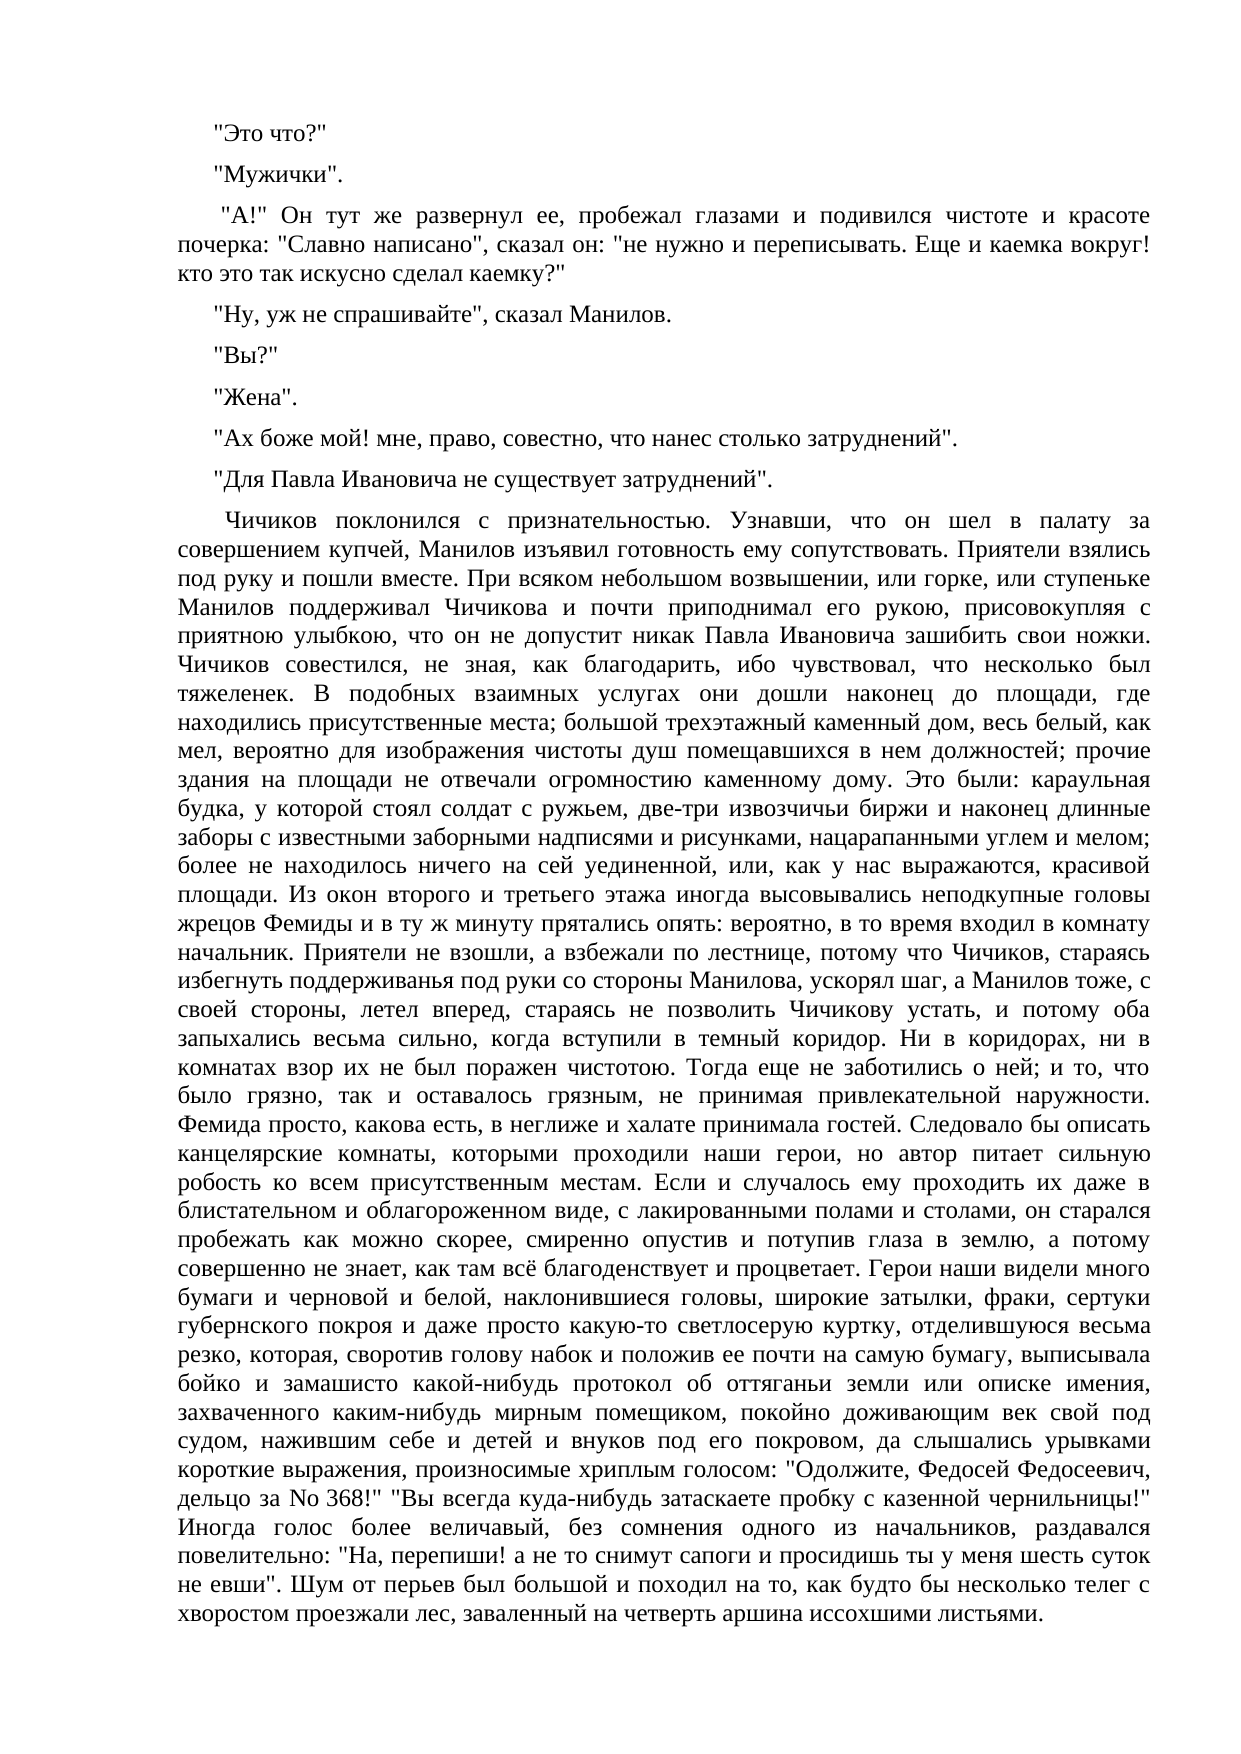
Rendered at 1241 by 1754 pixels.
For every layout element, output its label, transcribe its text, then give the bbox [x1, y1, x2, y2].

text "Ну, уж не спрашивайте", сказал Манилов. [177, 299, 1152, 328]
text "Для Павла Ивановича не существует затруднений". [177, 464, 1152, 493]
text "Жена". [177, 382, 1152, 411]
text Чичиков поклонился с признательностью. Узнавши, что он шел в палату за совершением купчей, Манилов изъявил готовность ему сопутствовать. Приятели взялись под руку и пошли вместе. При всяком небольшом возвышении, или горке, или ступеньке Манилов поддерживал Чичикова и почти приподнимал его рукою, присовокупляя с приятною улыбкою, что он не допустит никак Павла Ивановича зашибить свои ножки. Чичиков совестился, не зная, как благодарить, ибо чувствовал, что несколько был тяжеленек. В подобных взаимных услугах они дошли наконец до площади, где находились присутственные места; большой трехэтажный каменный дом, весь белый, как мел, вероятно для изображения чистоты душ помещавшихся в нем должностей; прочие здания на площади не отвечали огромностию каменному дому. Это были: караульная будка, у которой стоял солдат с ружьем, две-три извозчичьи биржи и наконец длинные заборы с известными заборными надписями и рисунками, нацарапанными углем и мелом; более не находилось ничего на сей уединенной, или, как у нас выражаются, красивой площади. Из окон второго и третьего этажа иногда высовывались неподкупные головы жрецов Фемиды и в ту ж минуту прятались опять: вероятно, в то время входил в комнату начальник. Приятели не взошли, а взбежали по лестнице, потому что Чичиков, стараясь избегнуть поддерживанья под руки со стороны Манилова, ускорял шаг, а Манилов тоже, с своей стороны, летел вперед, стараясь не позволить Чичикову устать, и потому оба запыхались весьма сильно, когда вступили в темный коридор. Ни в коридорах, ни в комнатах взор их не был поражен чистотою. Тогда еще не заботились о ней; и то, что было грязно, так и оставалось грязным, не принимая привлекательной наружности. Фемида просто, какова есть, в неглиже и халате принимала гостей. Следовало бы описать канцелярские комнаты, которыми проходили наши герои, но автор питает сильную робость ко всем присутственным местам. Если и случалось ему проходить их даже в блистательном и облагороженном виде, с лакированными полами и столами, он старался пробежать как можно скорее, смиренно опустив и потупив глаза в землю, а потому совершенно не знает, как там всё благоденствует и процветает. Герои наши видели много бумаги и черновой и белой, наклонившиеся головы, широкие затылки, фраки, сертуки губернского покроя и даже просто какую-то светлосерую куртку, отделившуюся весьма резко, которая, своротив голову набок и положив ее почти на самую бумагу, выписывала бойко и замашисто какой-нибудь протокол об оттяганьи земли или описке имения, захваченного каким-нибудь мирным помещиком, покойно доживающим век свой под судом, нажившим себе и детей и внуков под его покровом, да слышались урывками короткие выражения, произносимые хриплым голосом: "Одолжите, Федосей Федосеевич, дельцо за No 368!" "Вы всегда куда-нибудь затаскаете пробку с казенной чернильницы!" Иногда голос более величавый, без сомнения одного из начальников, раздавался повелительно: "На, перепиши! а не то снимут сапоги и просидишь ты у меня шесть суток не евши". Шум от перьев был большой и походил на то, как будто бы несколько телег с хворостом проезжали лес, заваленный на четверть аршина иссохшими листьями. [177, 506, 1152, 1627]
text "Это что?" [177, 118, 1152, 147]
text "А!" Он тут же развернул ее, пробежал глазами и подивился чистоте и красоте почерка: "Славно написано", сказал он: "не нужно и переписывать. Еще и каемка вокруг! кто это так искусно сделал каемку?" [177, 201, 1152, 287]
text "Вы?" [177, 341, 1152, 369]
text "Мужички". [177, 159, 1152, 188]
text "Ах боже мой! мне, право, совестно, что нанес столько затруднений". [177, 423, 1152, 452]
